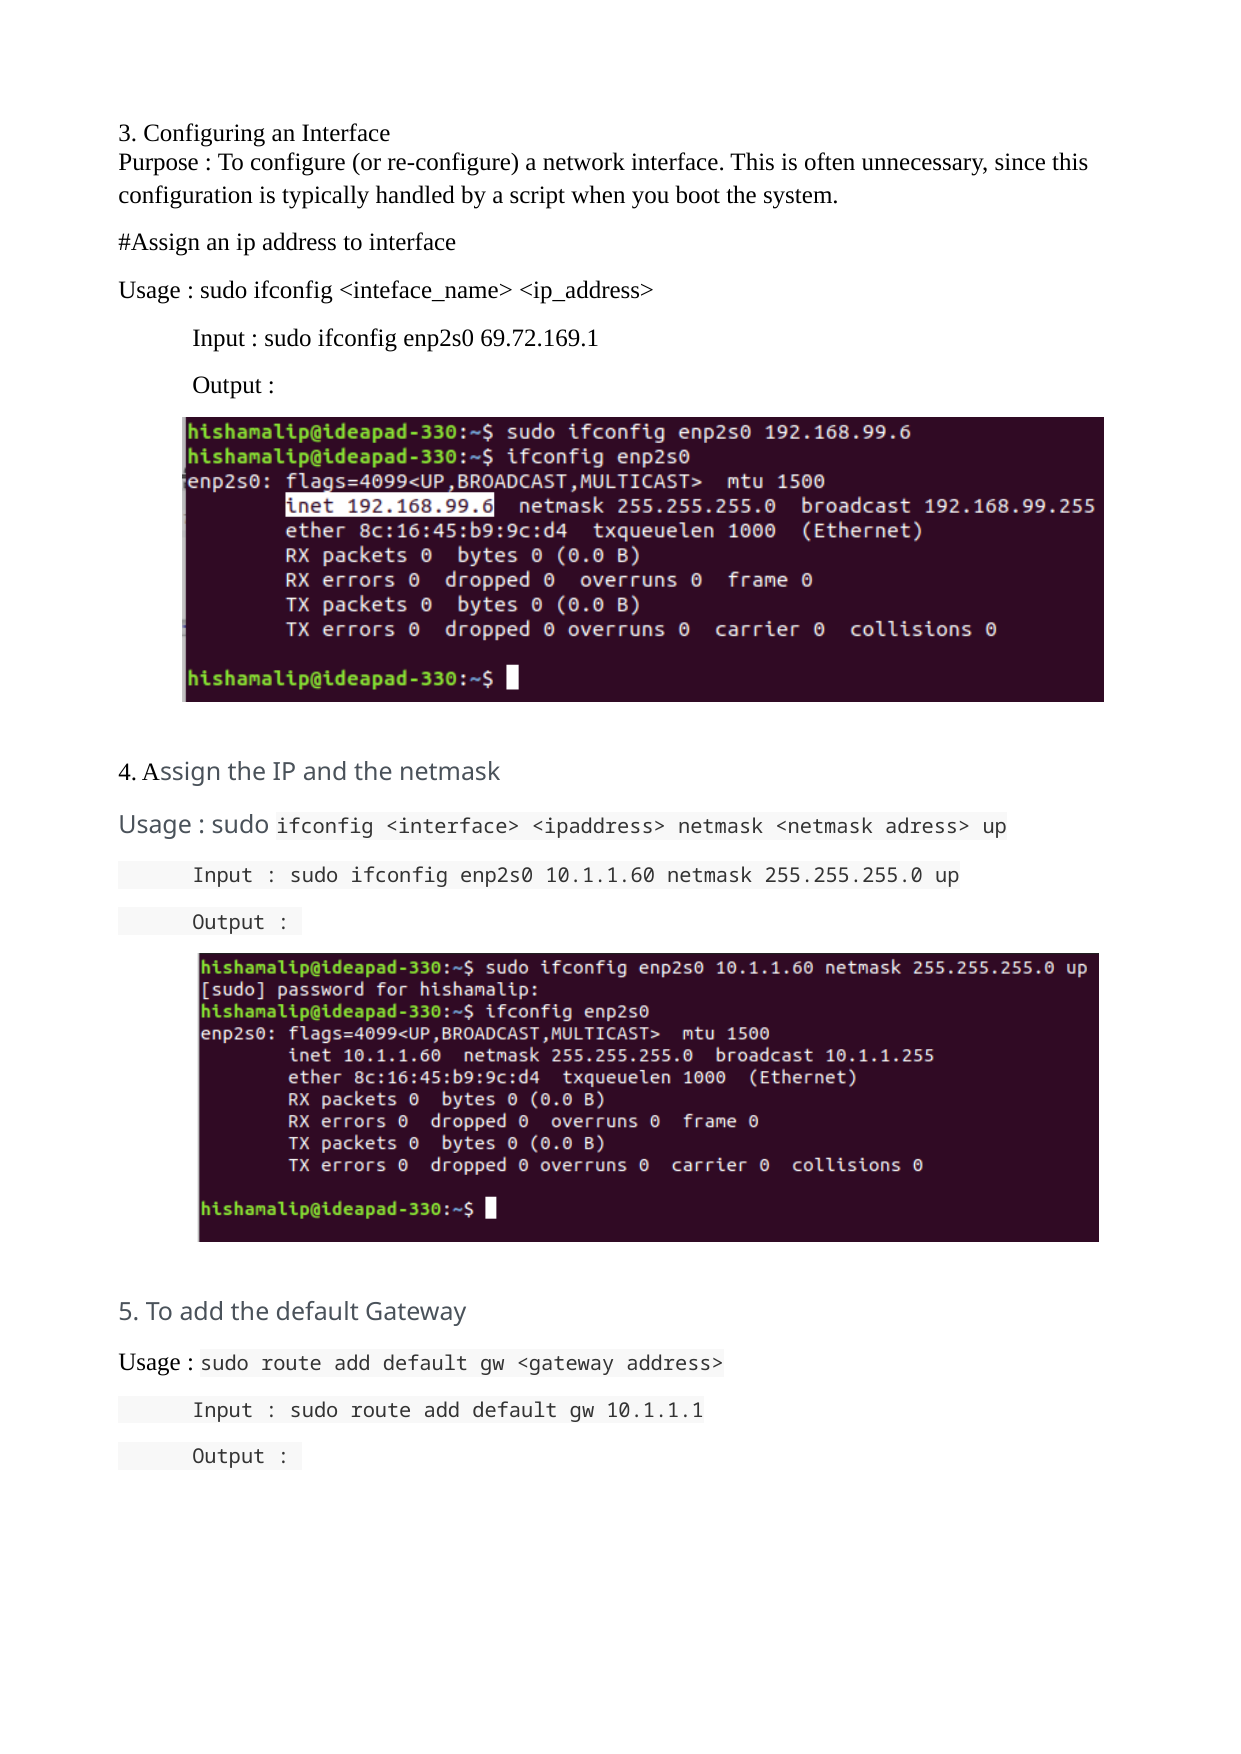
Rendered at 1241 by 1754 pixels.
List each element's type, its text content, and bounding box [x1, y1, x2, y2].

text #Assign an ip address to interface [118, 227, 1122, 256]
text Usage : sudo route add default gw <gateway address> [118, 1347, 1122, 1377]
text Usage : sudo ifconfig <interface> <ipaddress> netmask <netmask adress> up [118, 807, 1122, 841]
text Output : [118, 907, 1122, 935]
text 5. To add the default Gateway [118, 1294, 1122, 1328]
text Purpose : To configure (or re-configure) a network interface. This is often unnecessary, since this configuration is typically handled by a script when you boot the system. [118, 147, 1122, 209]
picture [182, 417, 1104, 702]
text 3. Configuring an Interface [118, 118, 1122, 147]
text 4. Assign the IP and the netmask [118, 753, 1122, 787]
text Input : sudo route add default gw 10.1.1.1 [118, 1396, 1122, 1423]
text Output : [118, 370, 1122, 399]
text Input : sudo ifconfig enp2s0 69.72.169.1 [118, 323, 1122, 351]
text Input : sudo ifconfig enp2s0 10.1.1.60 netmask 255.255.255.0 up [118, 861, 1122, 889]
text Output : [118, 1442, 1122, 1470]
picture [197, 953, 1099, 1242]
text Usage : sudo ifconfig <inteface_name> <ip_address> [118, 275, 1122, 304]
